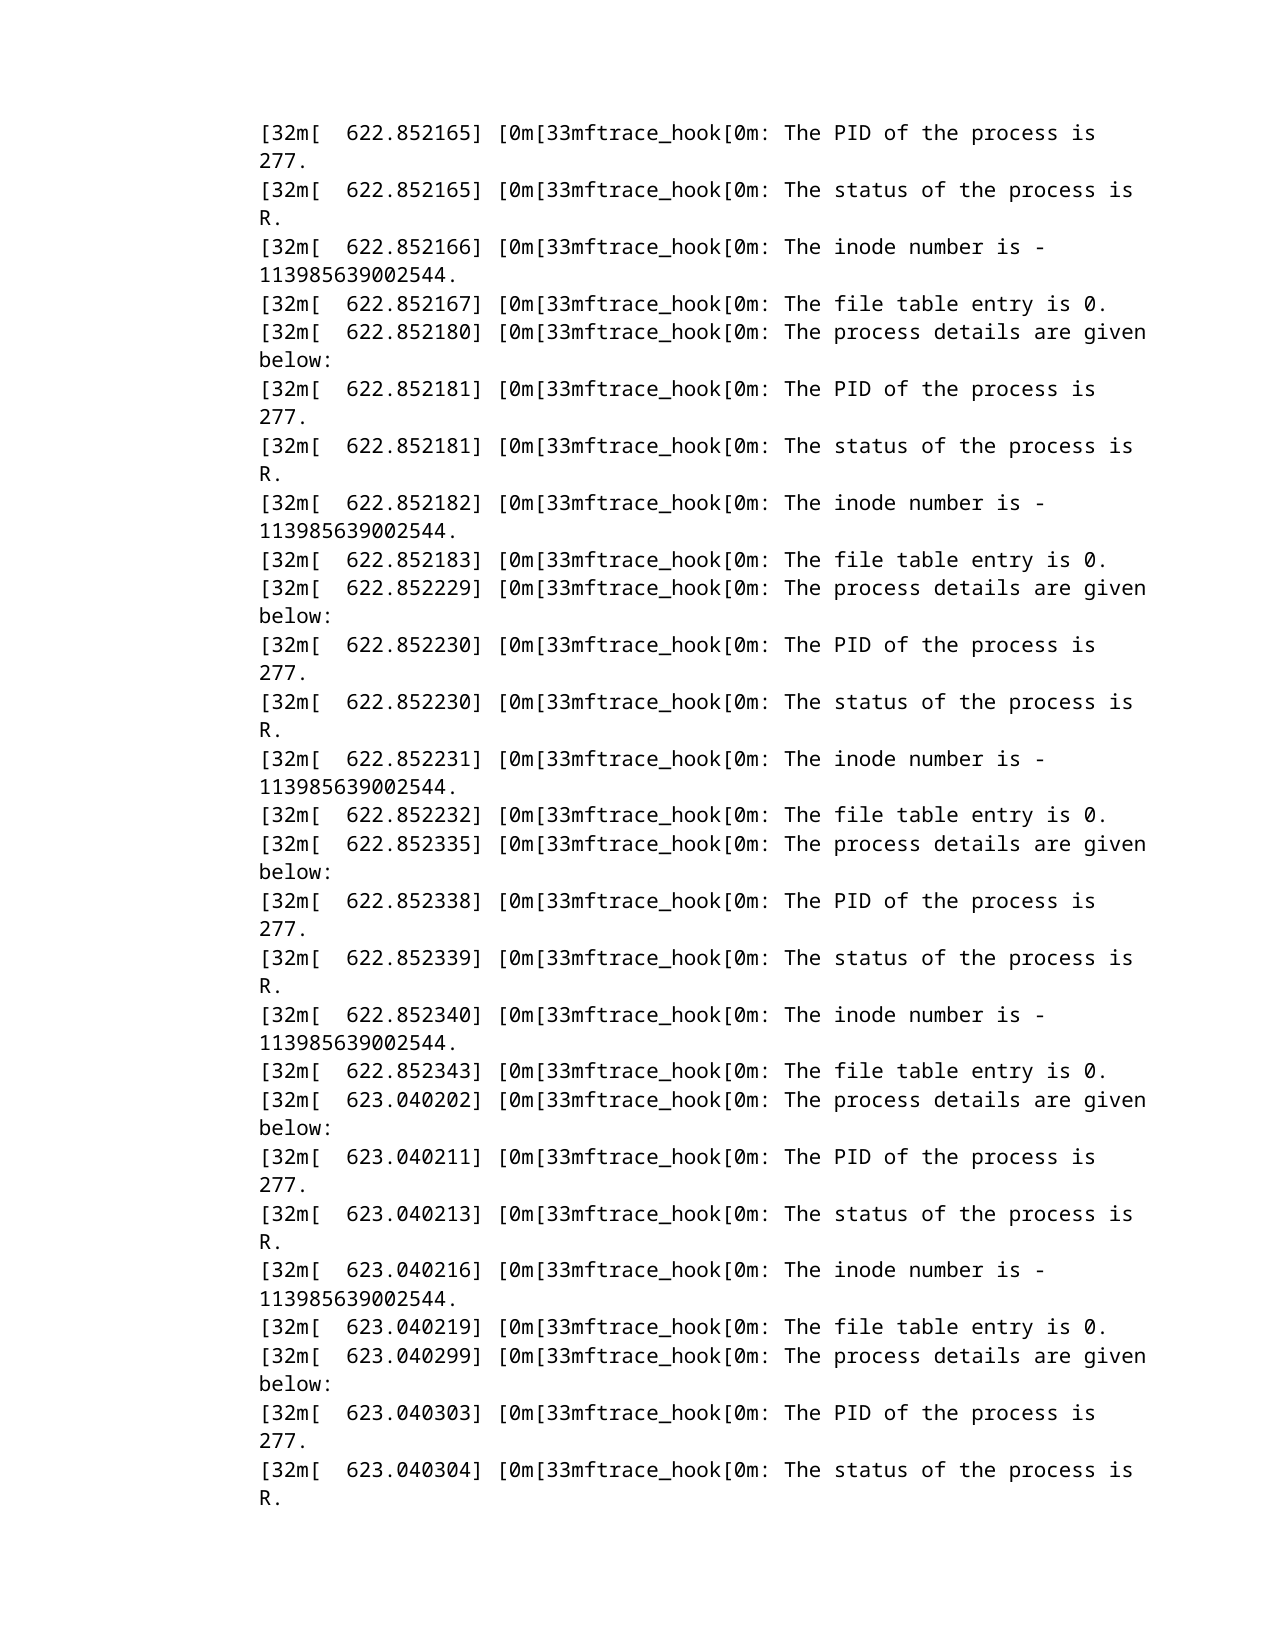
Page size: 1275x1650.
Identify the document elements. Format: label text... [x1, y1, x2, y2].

text [32m[ 622.852229] [0m[33mftrace_hook[0m: The process details are given below: [259, 573, 1157, 630]
text [32m[ 622.852340] [0m[33mftrace_hook[0m: The inode number is -113985639002544. [259, 1000, 1157, 1057]
text [32m[ 623.040219] [0m[33mftrace_hook[0m: The file table entry is 0. [259, 1312, 1157, 1341]
text [32m[ 623.040299] [0m[33mftrace_hook[0m: The process details are given below: [259, 1341, 1157, 1398]
text [32m[ 622.852183] [0m[33mftrace_hook[0m: The file table entry is 0. [259, 545, 1157, 573]
text [32m[ 622.852165] [0m[33mftrace_hook[0m: The PID of the process is 277. [259, 118, 1157, 175]
text [32m[ 622.852180] [0m[33mftrace_hook[0m: The process details are given below: [259, 317, 1157, 374]
text [32m[ 623.040304] [0m[33mftrace_hook[0m: The status of the process is R. [259, 1455, 1157, 1512]
text [32m[ 622.852181] [0m[33mftrace_hook[0m: The status of the process is R. [259, 431, 1157, 488]
text [32m[ 622.852338] [0m[33mftrace_hook[0m: The PID of the process is 277. [259, 886, 1157, 943]
text [32m[ 623.040303] [0m[33mftrace_hook[0m: The PID of the process is 277. [259, 1398, 1157, 1455]
text [32m[ 622.852182] [0m[33mftrace_hook[0m: The inode number is -113985639002544. [259, 488, 1157, 545]
text [32m[ 622.852166] [0m[33mftrace_hook[0m: The inode number is -113985639002544. [259, 232, 1157, 289]
text [32m[ 622.852165] [0m[33mftrace_hook[0m: The status of the process is R. [259, 175, 1157, 232]
text [32m[ 623.040202] [0m[33mftrace_hook[0m: The process details are given below: [259, 1085, 1157, 1142]
text [32m[ 622.852230] [0m[33mftrace_hook[0m: The PID of the process is 277. [259, 630, 1157, 687]
text [32m[ 622.852339] [0m[33mftrace_hook[0m: The status of the process is R. [259, 943, 1157, 1000]
text [32m[ 623.040213] [0m[33mftrace_hook[0m: The status of the process is R. [259, 1199, 1157, 1256]
text [32m[ 622.852230] [0m[33mftrace_hook[0m: The status of the process is R. [259, 687, 1157, 744]
text [32m[ 622.852181] [0m[33mftrace_hook[0m: The PID of the process is 277. [259, 374, 1157, 431]
text [32m[ 622.852343] [0m[33mftrace_hook[0m: The file table entry is 0. [259, 1057, 1157, 1085]
text [32m[ 623.040211] [0m[33mftrace_hook[0m: The PID of the process is 277. [259, 1142, 1157, 1199]
text [32m[ 622.852232] [0m[33mftrace_hook[0m: The file table entry is 0. [259, 801, 1157, 829]
text [32m[ 623.040216] [0m[33mftrace_hook[0m: The inode number is -113985639002544. [259, 1256, 1157, 1312]
text [32m[ 622.852231] [0m[33mftrace_hook[0m: The inode number is -113985639002544. [259, 744, 1157, 801]
text [32m[ 622.852335] [0m[33mftrace_hook[0m: The process details are given below: [259, 829, 1157, 886]
text [32m[ 622.852167] [0m[33mftrace_hook[0m: The file table entry is 0. [259, 289, 1157, 317]
